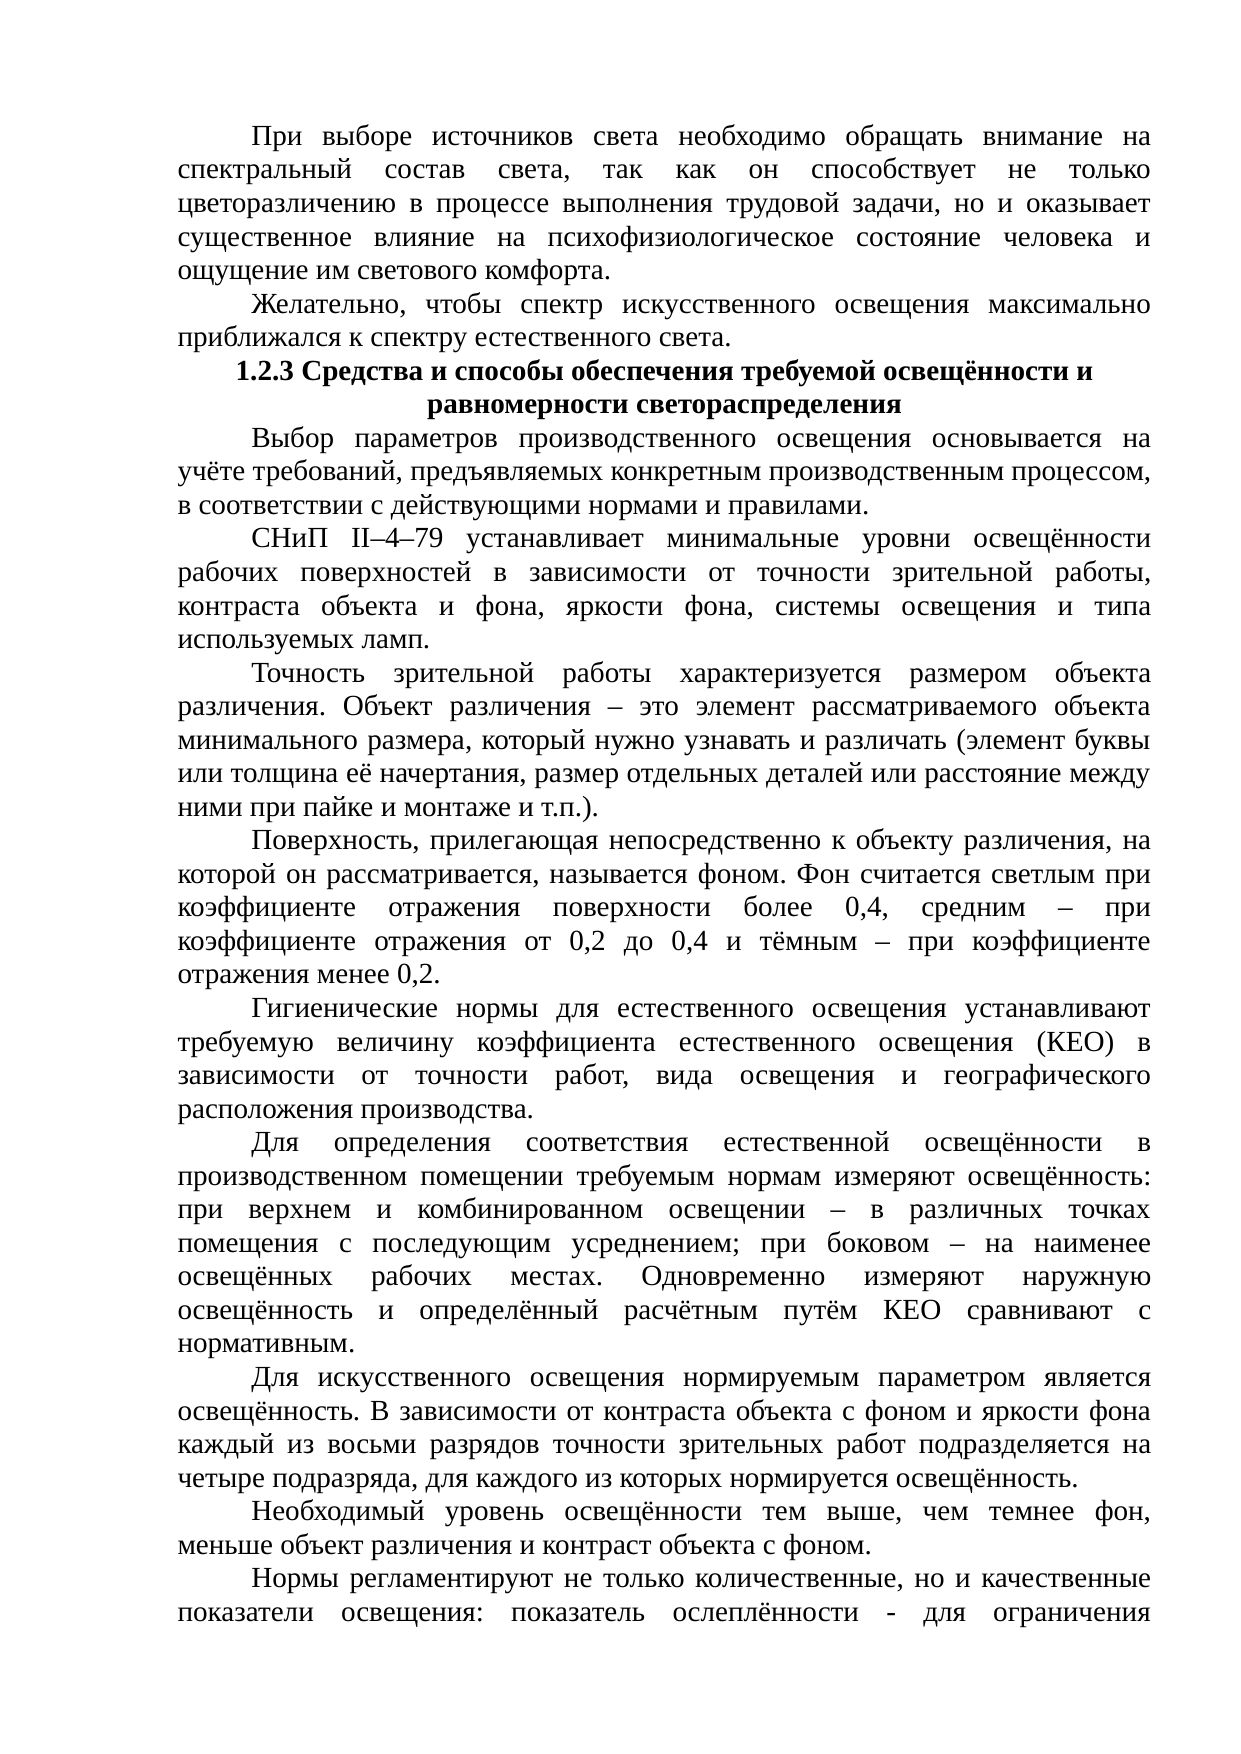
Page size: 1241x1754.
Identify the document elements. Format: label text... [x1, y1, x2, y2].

text При выборе источников света необходимо обращать внимание на спектральный состав света, так как он способствует не только цветоразличению в процессе выполнения трудовой задачи, но и оказывает существенное влияние на психофизиологическое состояние человека и ощущение им светового комфорта. [177, 118, 1152, 286]
text Точность зрительной работы характеризуется размером объекта различения. Объект различения – это элемент рассматриваемого объекта минимального размера, который нужно узнавать и различать (элемент буквы или толщина её начертания, размер отдельных деталей или расстояние между ними при пайке и монтаже и т.п.). [177, 655, 1152, 822]
text Желательно, чтобы спектр искусственного освещения максимально приближался к спектру естественного света. [177, 286, 1152, 353]
text Гигиенические нормы для естественного освещения устанавливают требуемую величину коэффициента естественного освещения (КЕО) в зависимости от точности работ, вида освещения и географического расположения производства. [177, 990, 1152, 1124]
text Для определения соответствия естественной освещённости в производственном помещении требуемым нормам измеряют освещённость: при верхнем и комбинированном освещении – в различных точках помещения с последующим усреднением; при боковом – на наименее освещённых рабочих местах. Одновременно измеряют наружную освещённость и определённый расчётным путём КЕО сравнивают с нормативным. [177, 1124, 1152, 1359]
text Поверхность, прилегающая непосредственно к объекту различения, на которой он рассматривается, называется фоном. Фон считается светлым при коэффициенте отражения поверхности более 0,4, средним – при коэффициенте отражения от 0,2 до 0,4 и тёмным – при коэффициенте отражения менее 0,2. [177, 822, 1152, 990]
text Нормы регламентируют не только количественные, но и качественные показатели освещения: показатель ослеплённости - для ограничения [177, 1560, 1152, 1627]
text Выбор параметров производственного освещения основывается на учёте требований, предъявляемых конкретным производственным процессом, в соответствии с действующими нормами и правилами. [177, 420, 1152, 521]
text Для искусственного освещения нормируемым параметром является освещённость. В зависимости от контраста объекта с фоном и яркости фона каждый из восьми разрядов точности зрительных работ подразделяется на четыре подразряда, для каждого из которых нормируется освещённость. [177, 1359, 1152, 1493]
text СНиП II–4–79 устанавливает минимальные уровни освещённости рабочих поверхностей в зависимости от точности зрительной работы, контраста объекта и фона, яркости фона, системы освещения и типа используемых ламп. [177, 521, 1152, 655]
text 1.2.3 Средства и способы обеспечения требуемой освещённости и равномерности светораспределения [177, 353, 1152, 420]
text Необходимый уровень освещённости тем выше, чем темнее фон, меньше объект различения и контраст объекта с фоном. [177, 1493, 1152, 1560]
